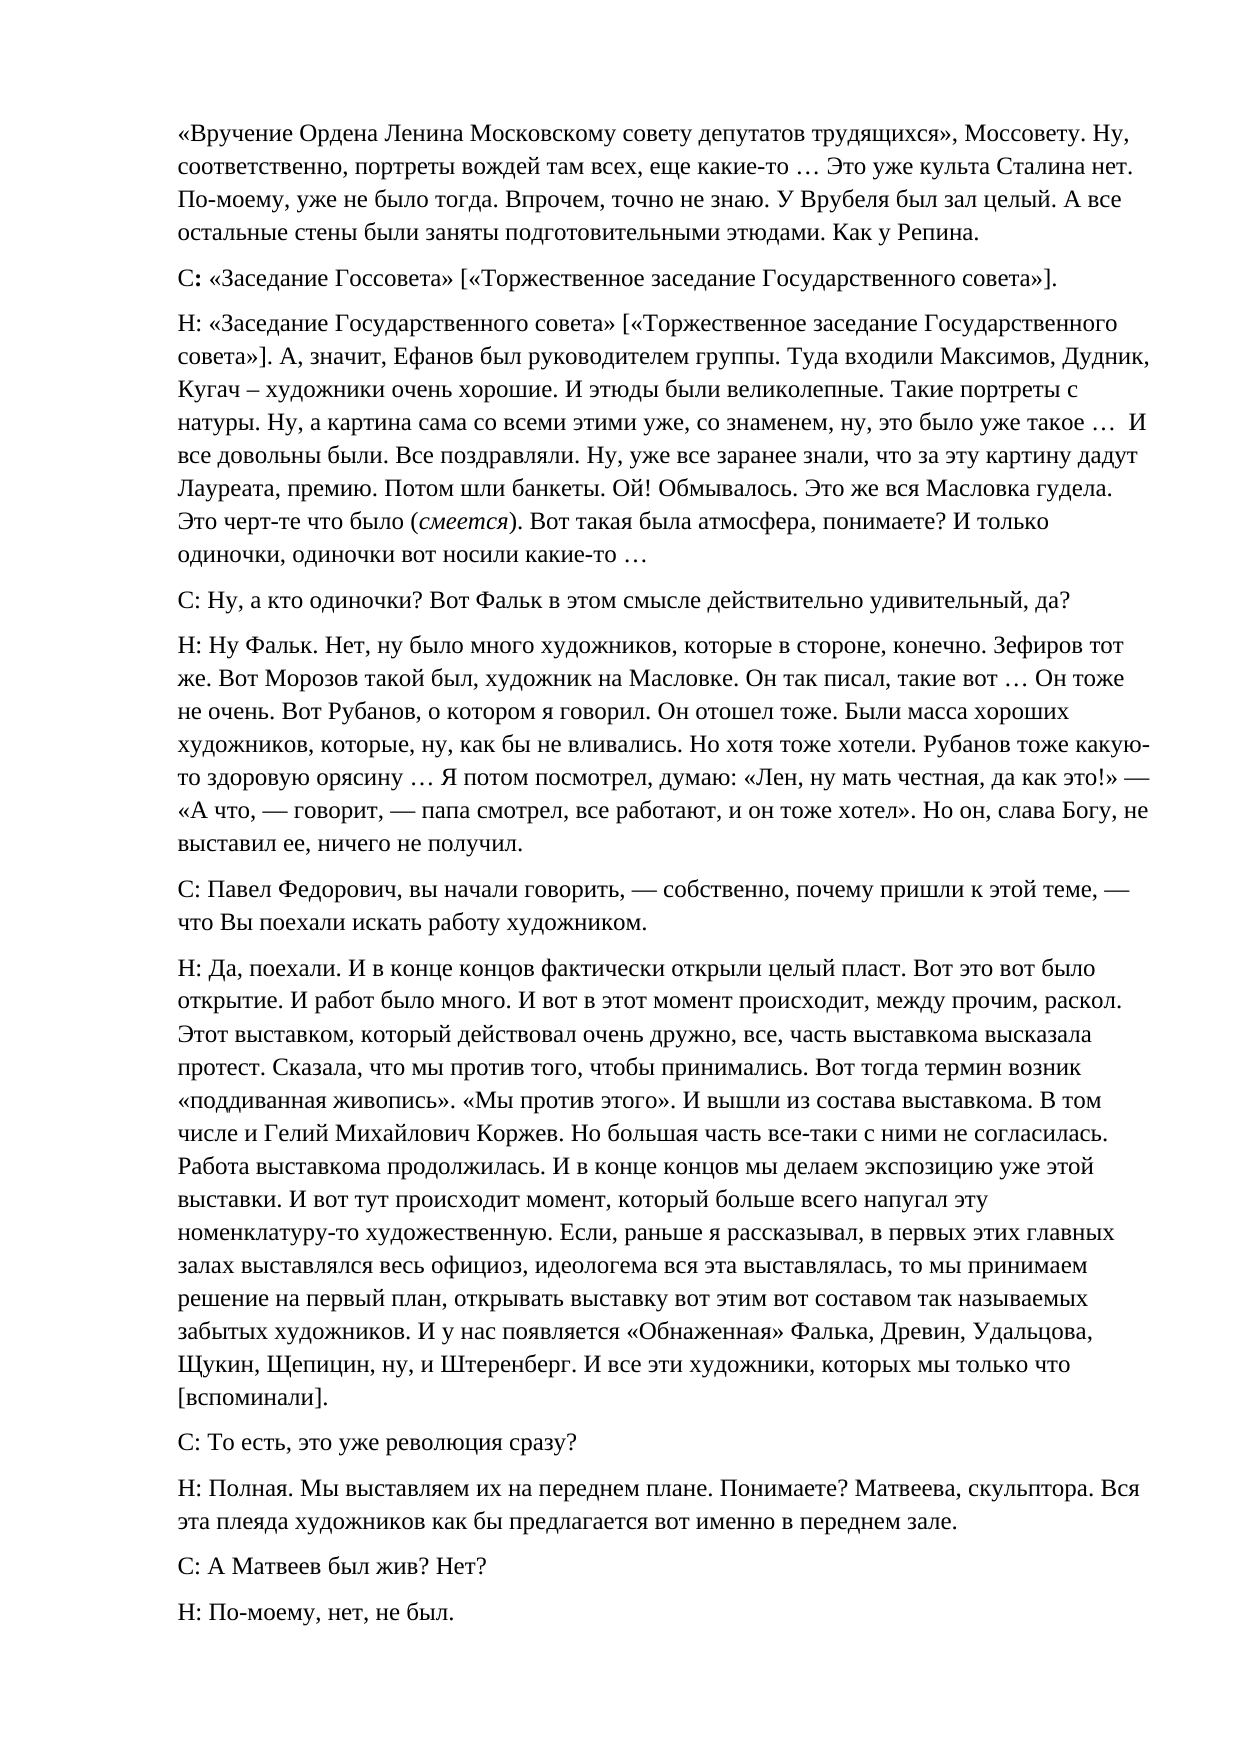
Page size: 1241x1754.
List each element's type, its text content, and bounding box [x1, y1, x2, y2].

text С: А Матвеев был жив? Нет? [177, 1551, 1152, 1580]
text Н: Да, поехали. И в конце концов фактически открыли целый пласт. Вот это вот было открытие. И работ было много. И вот в этот момент происходит, между прочим, раскол. Этот выставком, который действовал очень дружно, все, часть выставкома высказала протест. Сказала, что мы против того, чтобы принимались. Вот тогда термин возник «поддиванная живопись». «Мы против этого». И вышли из состава выставкома. В том числе и Гелий Михайлович Коржев. Но большая часть все-таки с ними не согласилась. Работа выставкома продолжилась. И в конце концов мы делаем экспозицию уже этой выставки. И вот тут происходит момент, который больше всего напугал эту номенклатуру-то художественную. Если, раньше я рассказывал, в первых этих главных залах выставлялся весь официоз, идеологема вся эта выставлялась, то мы принимаем решение на первый план, открывать выставку вот этим вот составом так называемых забытых художников. И у нас появляется «Обнаженная» Фалька, Древин, Удальцова, Щукин, Щепицин, ну, и Штеренберг. И все эти художники, которых мы только что [вспоминали]. [177, 953, 1152, 1411]
text Н: По-моему, нет, не был. [177, 1597, 1152, 1626]
text Н: Полная. Мы выставляем их на переднем плане. Понимаете? Матвеева, скульптора. Вся эта плеяда художников как бы предлагается вот именно в переднем зале. [177, 1473, 1152, 1535]
text С: То есть, это уже революция сразу? [177, 1427, 1152, 1456]
text С: Павел Федорович, вы начали говорить, — собственно, почему пришли к этой теме, —что Вы поехали искать работу художником. [177, 874, 1152, 936]
text «Вручение Ордена Ленина Московскому совету депутатов трудящихся», Моссовету. Ну, соответственно, портреты вождей там всех, еще какие-то … Это уже культа Сталина нет. По-моему, уже не было тогда. Впрочем, точно не знаю. У Врубеля был зал целый. А все остальные стены были заняты подготовительными этюдами. Как у Репина. [177, 118, 1152, 246]
text С: «Заседание Госсовета» [«Торжественное заседание Государственного совета»]. [177, 263, 1152, 291]
text С: Ну, а кто одиночки? Вот Фальк в этом смысле действительно удивительный, да? [177, 585, 1152, 614]
text Н: «Заседание Государственного совета» [«Торжественное заседание Государственного совета»]. А, значит, Ефанов был руководителем группы. Туда входили Максимов, Дудник, Кугач – художники очень хорошие. И этюды были великолепные. Такие портреты с натуры. Ну, а картина сама со всеми этими уже, со знаменем, ну, это было уже такое … И все довольны были. Все поздравляли. Ну, уже все заранее знали, что за эту картину дадут Лауреата, премию. Потом шли банкеты. Ой! Обмывалось. Это же вся Масловка гудела. Это черт-те что было (смеется). Вот такая была атмосфера, понимаете? И только одиночки, одиночки вот носили какие-то … [177, 308, 1152, 568]
text Н: Ну Фальк. Нет, ну было много художников, которые в стороне, конечно. Зефиров тот же. Вот Морозов такой был, художник на Масловке. Он так писал, такие вот … Он тоже не очень. Вот Рубанов, о котором я говорил. Он отошел тоже. Были масса хороших художников, которые, ну, как бы не вливались. Но хотя тоже хотели. Рубанов тоже какую-то здоровую орясину … Я потом посмотрел, думаю: «Лен, ну мать честная, да как это!» — «А что, — говорит, — папа смотрел, все работают, и он тоже хотел». Но он, слава Богу, не выставил ее, ничего не получил. [177, 630, 1152, 857]
